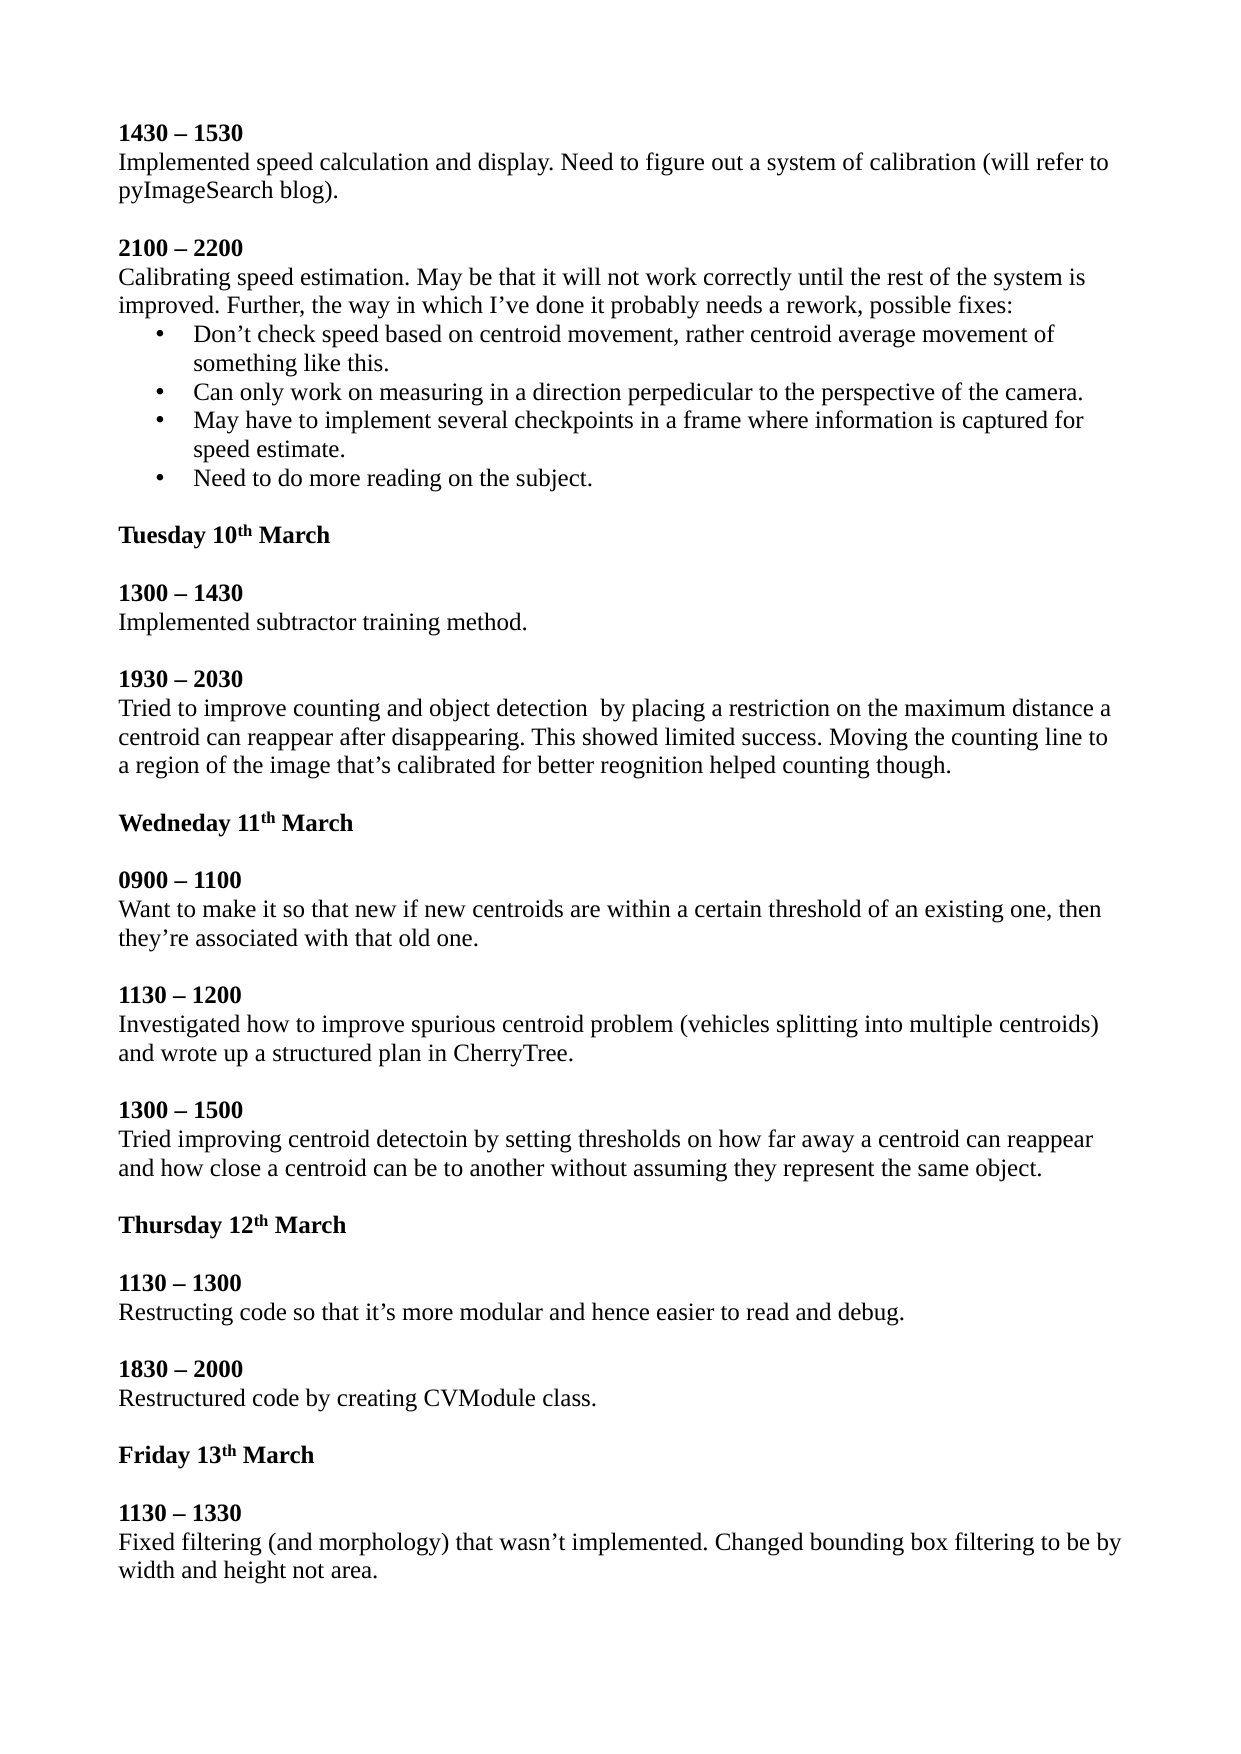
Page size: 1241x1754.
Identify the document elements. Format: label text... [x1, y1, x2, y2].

list May have to implement several checkpoints in a frame where information is captured for speed estimate. [156, 406, 1122, 463]
text 1130 – 1300 [118, 1268, 1122, 1297]
text 1830 – 2000 [118, 1354, 1122, 1383]
text Restructured code by creating CVModule class. [118, 1383, 1122, 1412]
text Investigated how to improve spurious centroid problem (vehicles splitting into multiple centroids) and wrote up a structured plan in CherryTree. [118, 1009, 1122, 1067]
list Need to do more reading on the subject. [156, 463, 1122, 492]
text Wedneday 11th March [118, 808, 1122, 837]
text Tried to improve counting and object detection by placing a restriction on the maximum distance a centroid can reappear after disappearing. This showed limited success. Moving the counting line to a region of the image that’s calibrated for better reognition helped counting though. [118, 693, 1122, 779]
text Friday 13th March [118, 1441, 1122, 1469]
text Tuesday 10th March [118, 521, 1122, 549]
text Want to make it so that new if new centroids are within a certain threshold of an existing one, then they’re associated with that old one. [118, 894, 1122, 952]
text 0900 – 1100 [118, 866, 1122, 894]
text Implemented subtractor training method. [118, 607, 1122, 636]
text 1430 – 1530 [118, 118, 1122, 147]
text 1300 – 1500 [118, 1096, 1122, 1124]
text 1300 – 1430 [118, 578, 1122, 607]
text Calibrating speed estimation. May be that it will not work correctly until the rest of the system is improved. Further, the way in which I’ve done it probably needs a rework, possible fixes: [118, 262, 1122, 319]
text 1130 – 1330 [118, 1498, 1122, 1527]
text 1130 – 1200 [118, 981, 1122, 1009]
text Implemented speed calculation and display. Need to figure out a system of calibration (will refer to pyImageSearch blog). [118, 147, 1122, 204]
list Don’t check speed based on centroid movement, rather centroid average movement of something like this. [156, 319, 1122, 377]
text 2100 – 2200 [118, 233, 1122, 262]
text Tried improving centroid detectoin by setting thresholds on how far away a centroid can reappear and how close a centroid can be to another without assuming they represent the same object. [118, 1124, 1122, 1182]
text Thursday 12th March [118, 1211, 1122, 1239]
text 1930 – 2030 [118, 664, 1122, 693]
list Can only work on measuring in a direction perpedicular to the perspective of the camera. [156, 377, 1122, 406]
text Fixed filtering (and morphology) that wasn’t implemented. Changed bounding box filtering to be by width and height not area. [118, 1527, 1122, 1584]
text Restructing code so that it’s more modular and hence easier to read and debug. [118, 1297, 1122, 1326]
